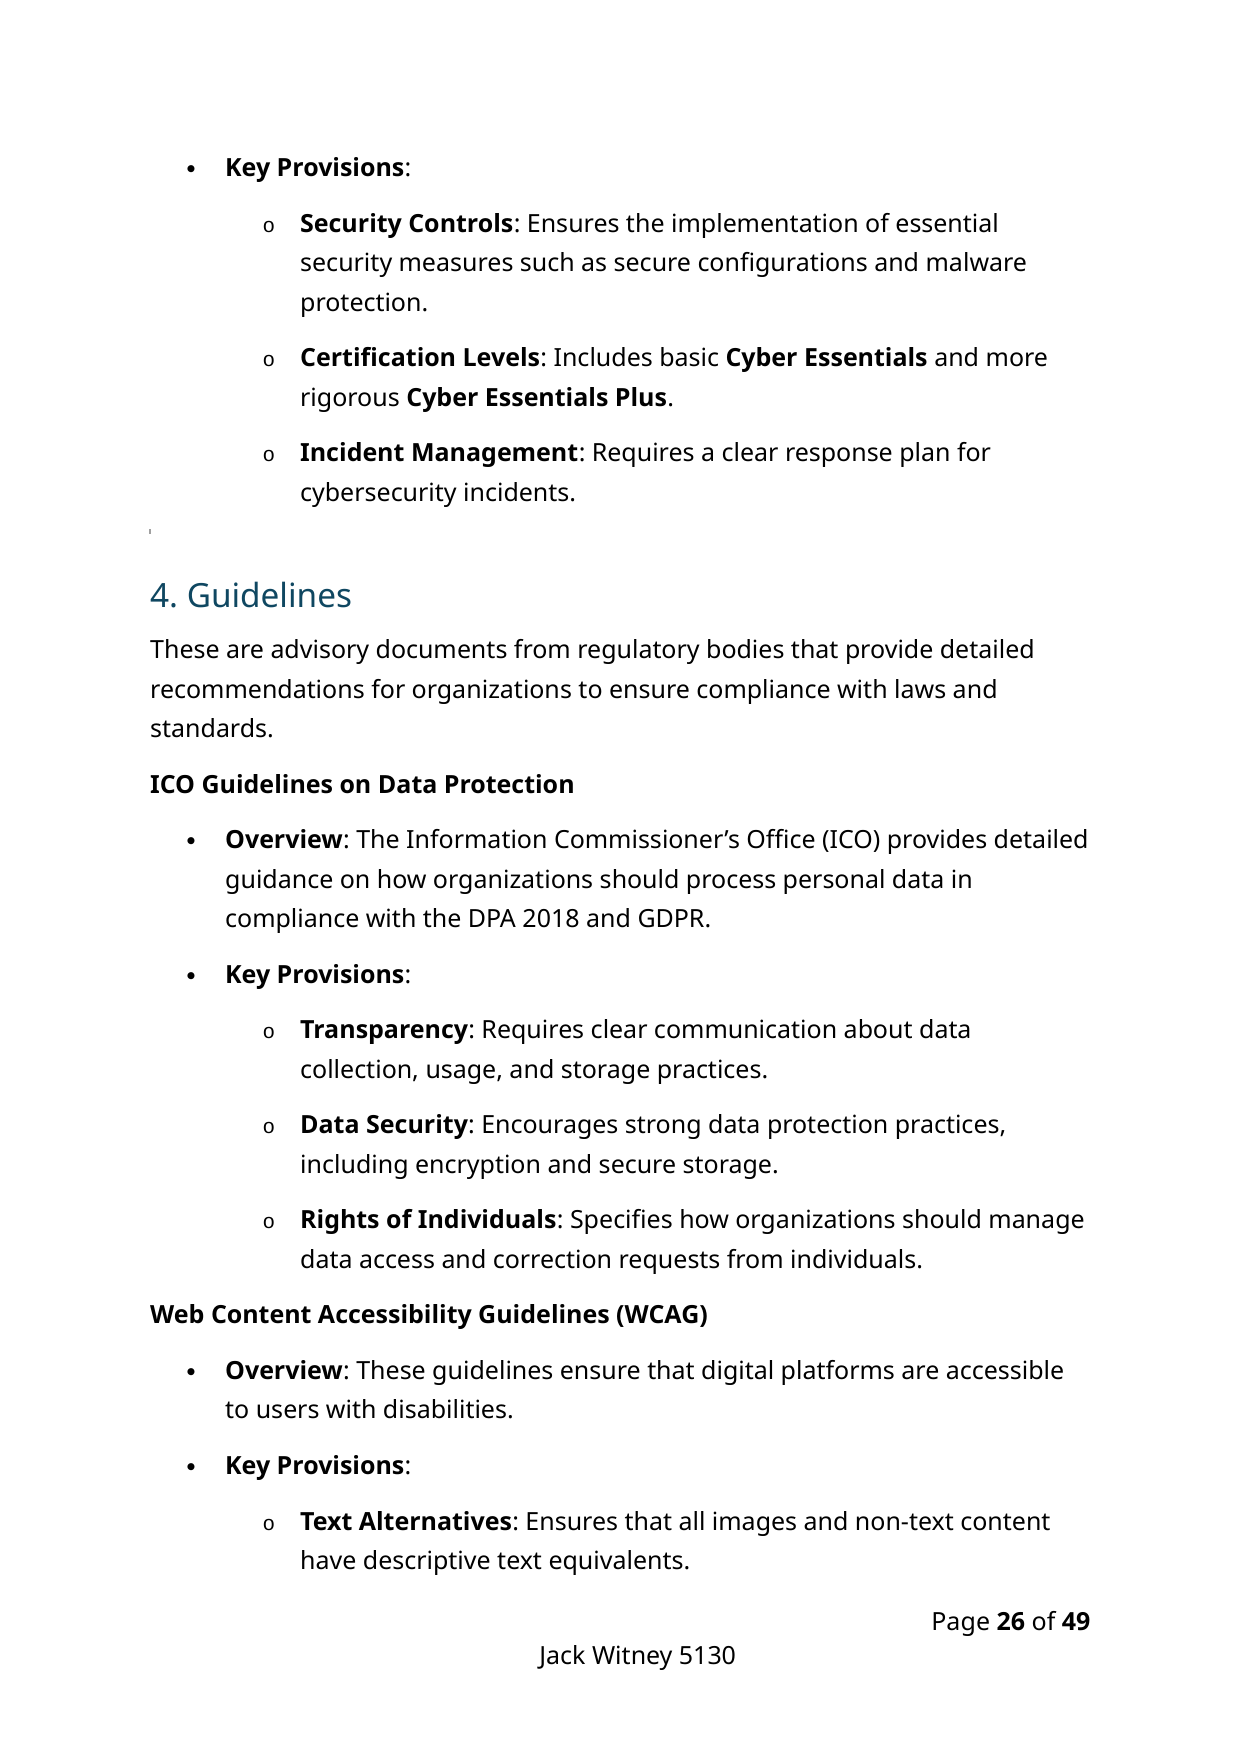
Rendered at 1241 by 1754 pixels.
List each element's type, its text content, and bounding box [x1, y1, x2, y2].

list Text Alternatives: Ensures that all images and non-text content have descriptive text equivalents. [262, 1504, 1090, 1577]
text These are advisory documents from regulatory bodies that provide detailed recommendations for organizations to ensure compliance with laws and standards. [150, 632, 1090, 744]
list Incident Management: Requires a clear response plan for cybersecurity incidents. [262, 435, 1090, 508]
list Security Controls: Ensures the implementation of essential security measures such as secure configurations and malware protection. [262, 206, 1090, 318]
list Overview: The Information Commissioner’s Office (ICO) provides detailed guidance on how organizations should process personal data in compliance with the DPA 2018 and GDPR. [187, 822, 1090, 934]
list Key Provisions: [187, 1448, 1090, 1482]
list Transparency: Requires clear communication about data collection, usage, and storage practices. [262, 1012, 1090, 1085]
list Key Provisions: [187, 150, 1090, 184]
text Web Content Accessibility Guidelines (WCAG) [150, 1297, 1090, 1331]
list Overview: These guidelines ensure that digital platforms are accessible to users with disabilities. [187, 1353, 1090, 1426]
list Certification Levels: Includes basic Cyber Essentials and more rigorous Cyber Essentials Plus. [262, 340, 1090, 413]
text ICO Guidelines on Data Protection [150, 766, 1090, 800]
subtitle 4. Guidelines [150, 572, 1090, 617]
list Key Provisions: [187, 956, 1090, 990]
list Rights of Individuals: Specifies how organizations should manage data access and correction requests from individuals. [262, 1202, 1090, 1275]
list Data Security: Encourages strong data protection practices, including encryption and secure storage. [262, 1107, 1090, 1180]
